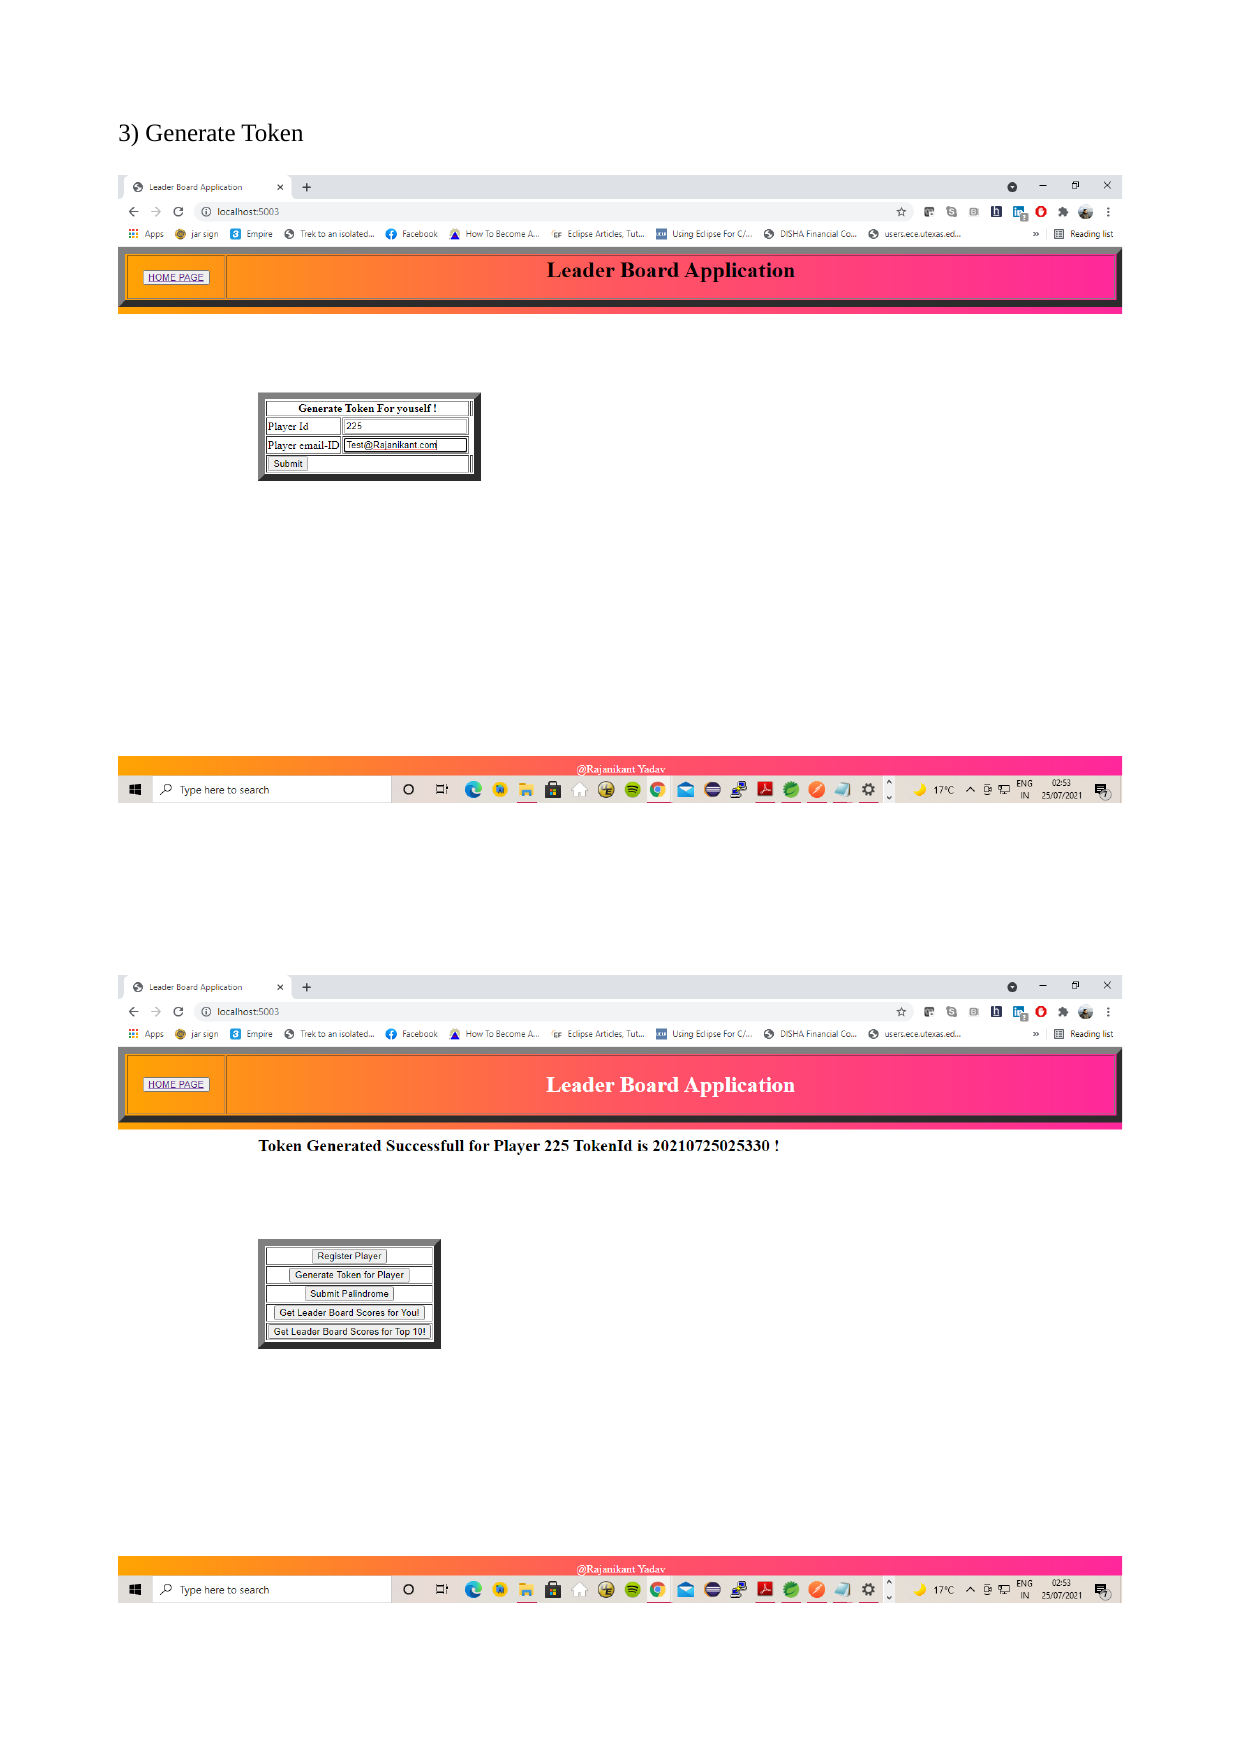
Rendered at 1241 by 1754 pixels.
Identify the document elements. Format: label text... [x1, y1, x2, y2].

picture [118, 175, 1123, 803]
text 3) Generate Token [118, 118, 1122, 147]
picture [118, 975, 1123, 1603]
